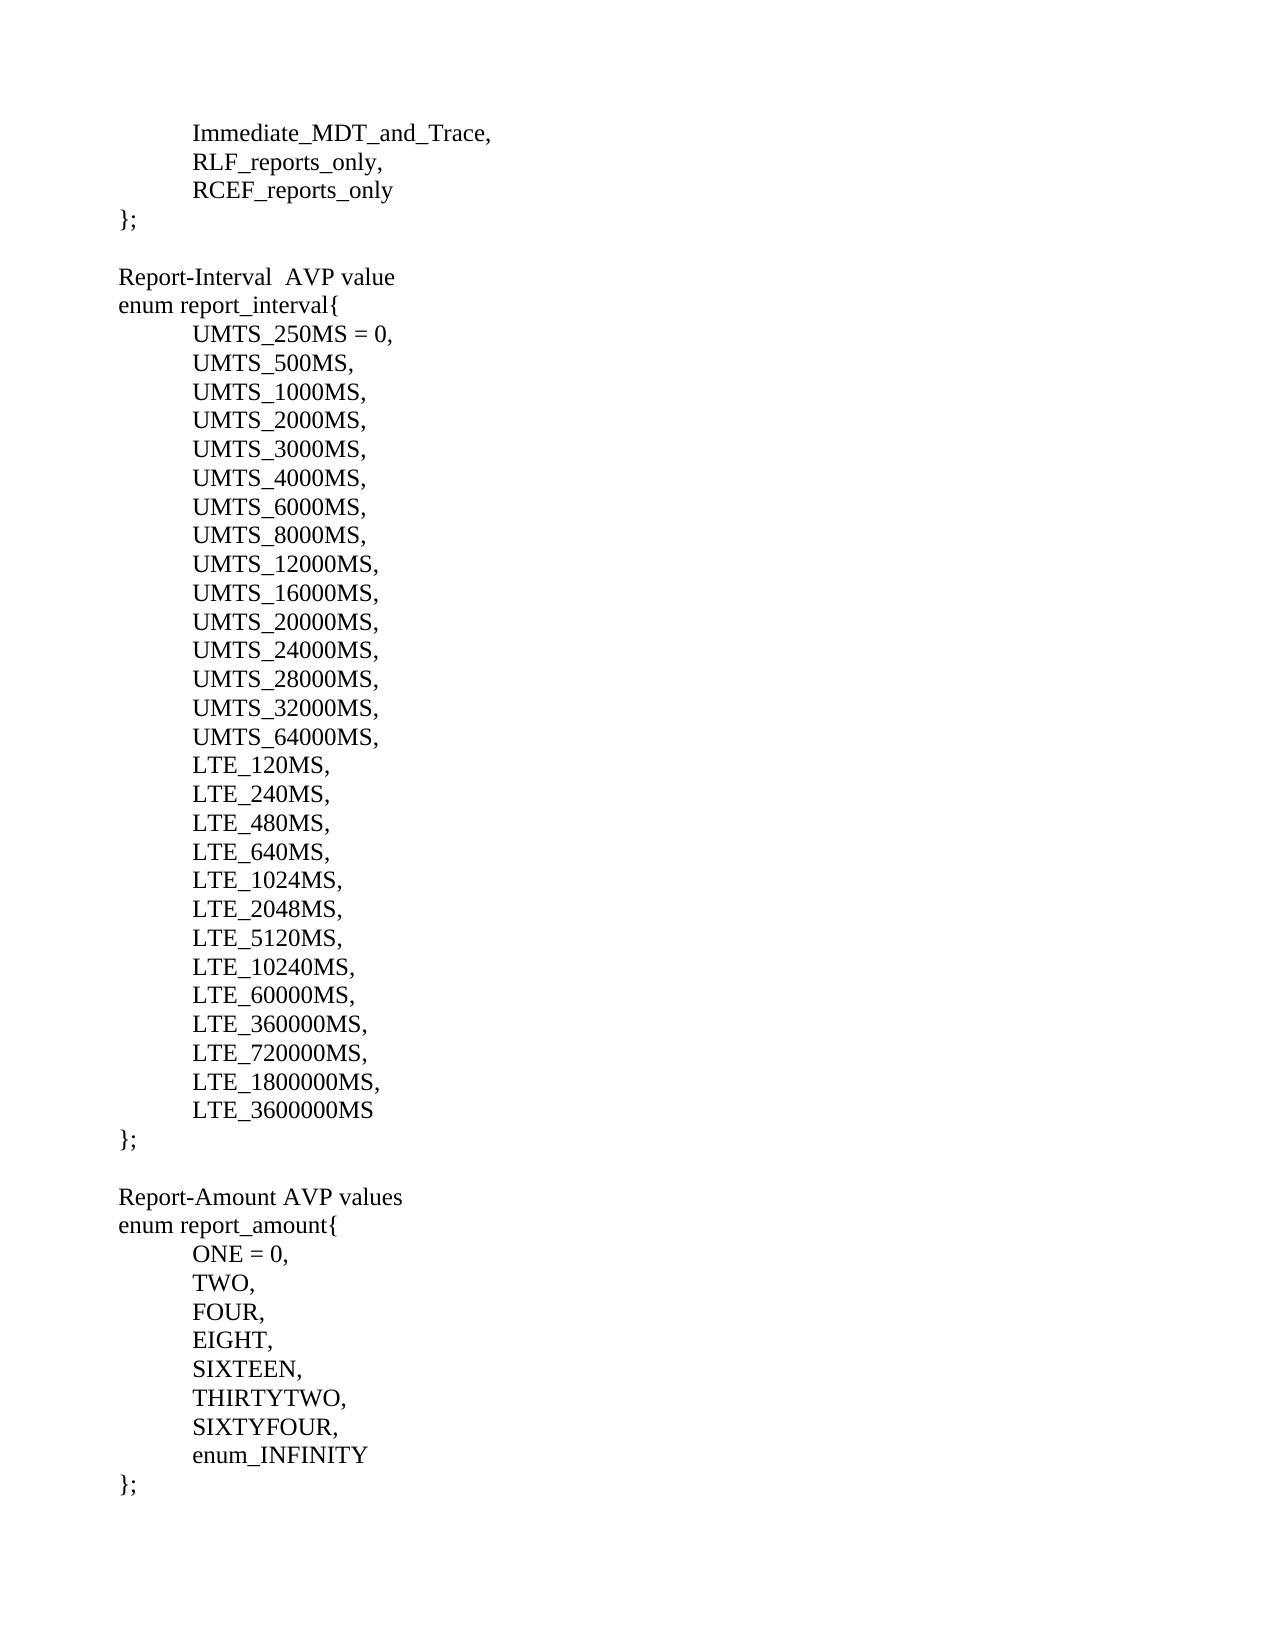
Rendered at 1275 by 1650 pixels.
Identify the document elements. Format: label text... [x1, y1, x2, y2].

text LTE_5120MS, [118, 923, 1157, 952]
text UMTS_32000MS, [118, 693, 1157, 722]
text UMTS_250MS = 0, [118, 319, 1157, 348]
text LTE_1024MS, [118, 866, 1157, 894]
text UMTS_6000MS, [118, 492, 1157, 521]
text SIXTEEN, [118, 1354, 1157, 1383]
text UMTS_4000MS, [118, 463, 1157, 492]
text FOUR, [118, 1297, 1157, 1326]
text enum report_amount{ [118, 1211, 1157, 1239]
text LTE_60000MS, [118, 981, 1157, 1009]
text UMTS_1000MS, [118, 377, 1157, 406]
text UMTS_500MS, [118, 348, 1157, 377]
text UMTS_64000MS, [118, 722, 1157, 751]
text LTE_2048MS, [118, 894, 1157, 923]
text LTE_1800000MS, [118, 1067, 1157, 1096]
text Report-Amount AVP values [118, 1182, 1157, 1211]
text UMTS_3000MS, [118, 434, 1157, 463]
text UMTS_8000MS, [118, 521, 1157, 549]
text Report-Interval AVP value [118, 262, 1157, 291]
text LTE_10240MS, [118, 952, 1157, 981]
text }; [118, 204, 1157, 233]
text RCEF_reports_only [118, 176, 1157, 204]
text }; [118, 1124, 1157, 1153]
text LTE_3600000MS [118, 1096, 1157, 1124]
text LTE_360000MS, [118, 1009, 1157, 1038]
text enum report_interval{ [118, 291, 1157, 319]
text LTE_240MS, [118, 779, 1157, 808]
text UMTS_24000MS, [118, 636, 1157, 664]
text TWO, [118, 1268, 1157, 1297]
text UMTS_2000MS, [118, 406, 1157, 434]
text ONE = 0, [118, 1239, 1157, 1268]
text Immediate_MDT_and_Trace, [118, 118, 1157, 147]
text THIRTYTWO, [118, 1383, 1157, 1412]
text LTE_480MS, [118, 808, 1157, 837]
text UMTS_12000MS, [118, 549, 1157, 578]
text EIGHT, [118, 1326, 1157, 1354]
text LTE_640MS, [118, 837, 1157, 866]
text LTE_720000MS, [118, 1038, 1157, 1067]
text LTE_120MS, [118, 751, 1157, 779]
text UMTS_28000MS, [118, 664, 1157, 693]
text enum_INFINITY [118, 1441, 1157, 1469]
text UMTS_16000MS, [118, 578, 1157, 607]
text SIXTYFOUR, [118, 1412, 1157, 1441]
text }; [118, 1469, 1157, 1498]
text RLF_reports_only, [118, 147, 1157, 176]
text UMTS_20000MS, [118, 607, 1157, 636]
